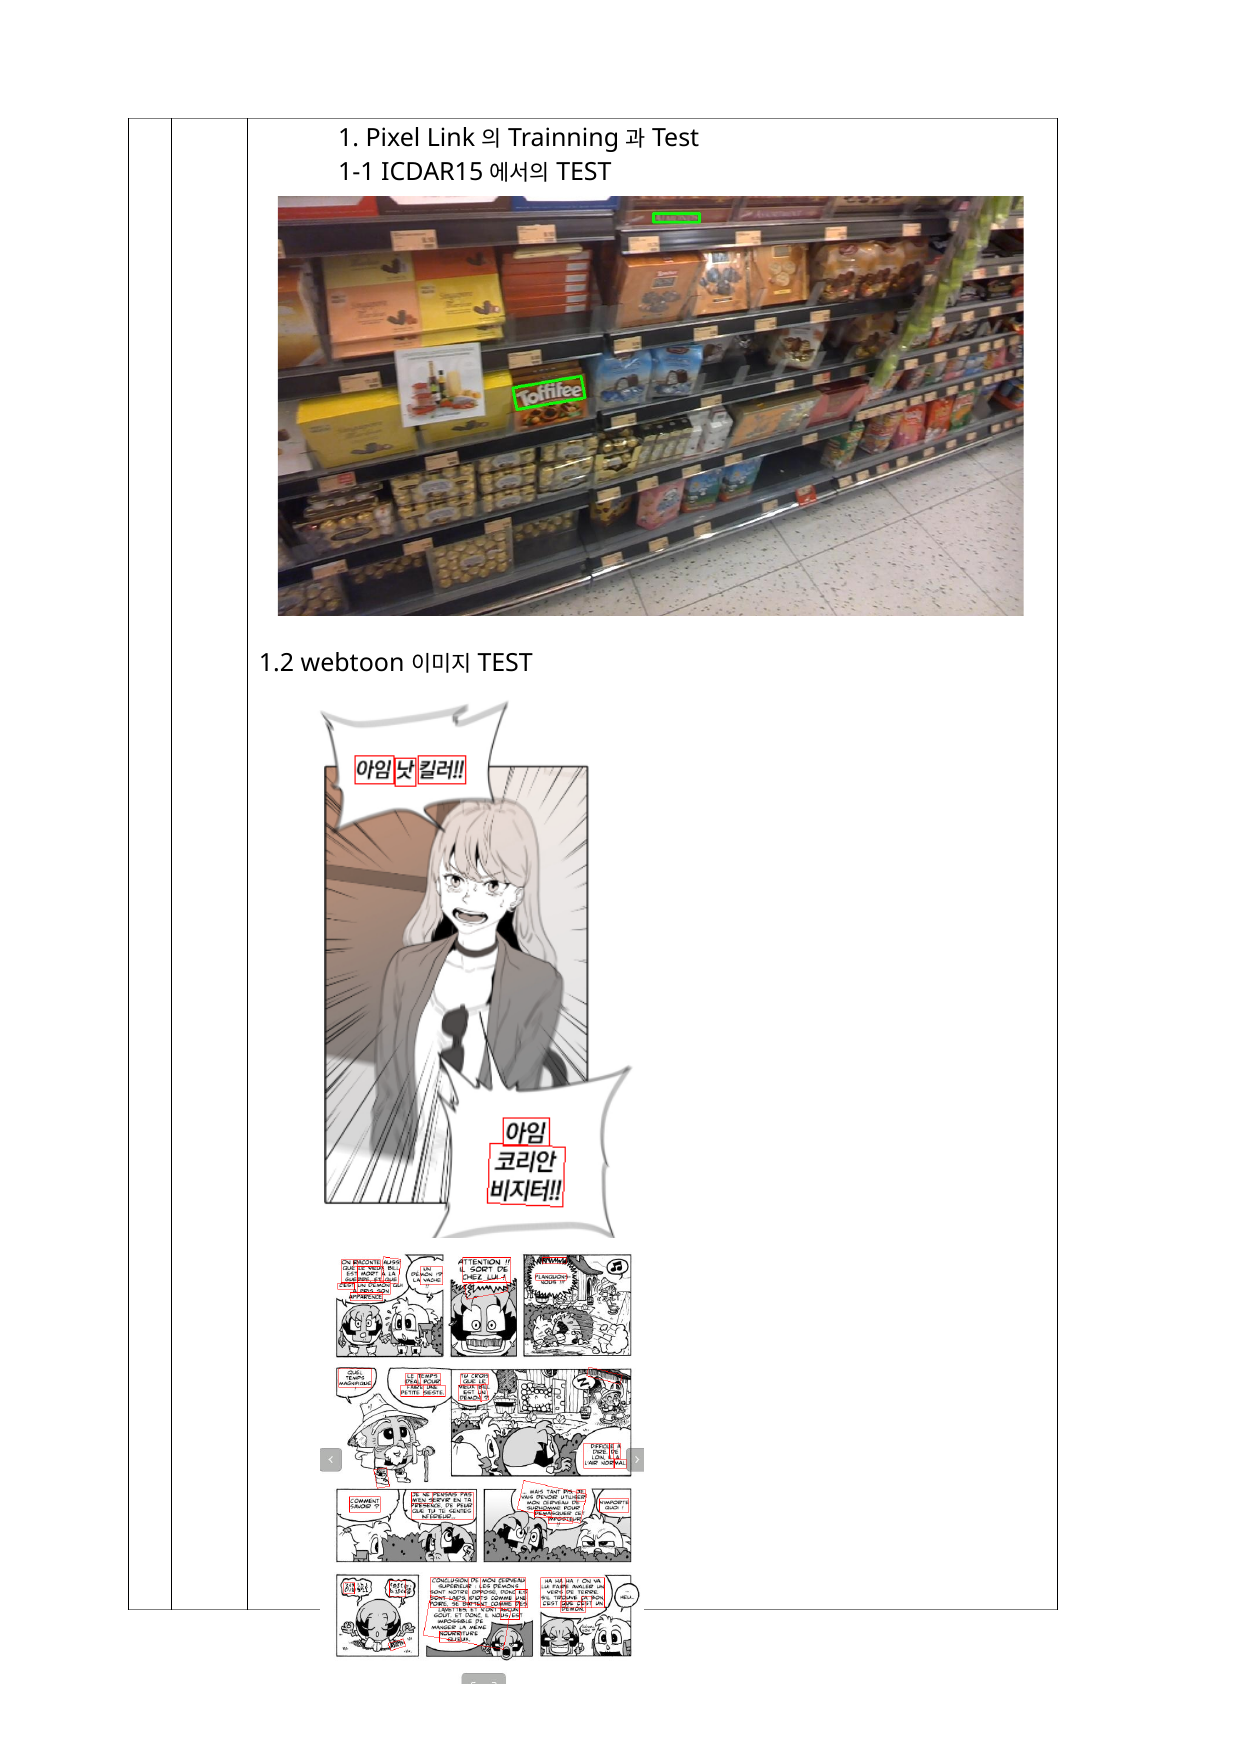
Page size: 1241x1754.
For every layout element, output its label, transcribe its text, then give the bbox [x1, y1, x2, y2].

picture [272, 697, 651, 1684]
table_cell [172, 119, 247, 1609]
picture [277, 196, 1024, 616]
table_cell [129, 119, 171, 1609]
table_cell 1. Pixel Link 의 Trainning 과 Test 1-1 ICDAR15 에서의 TEST 1.2 webtoon 이미지 TEST [248, 119, 1057, 1609]
